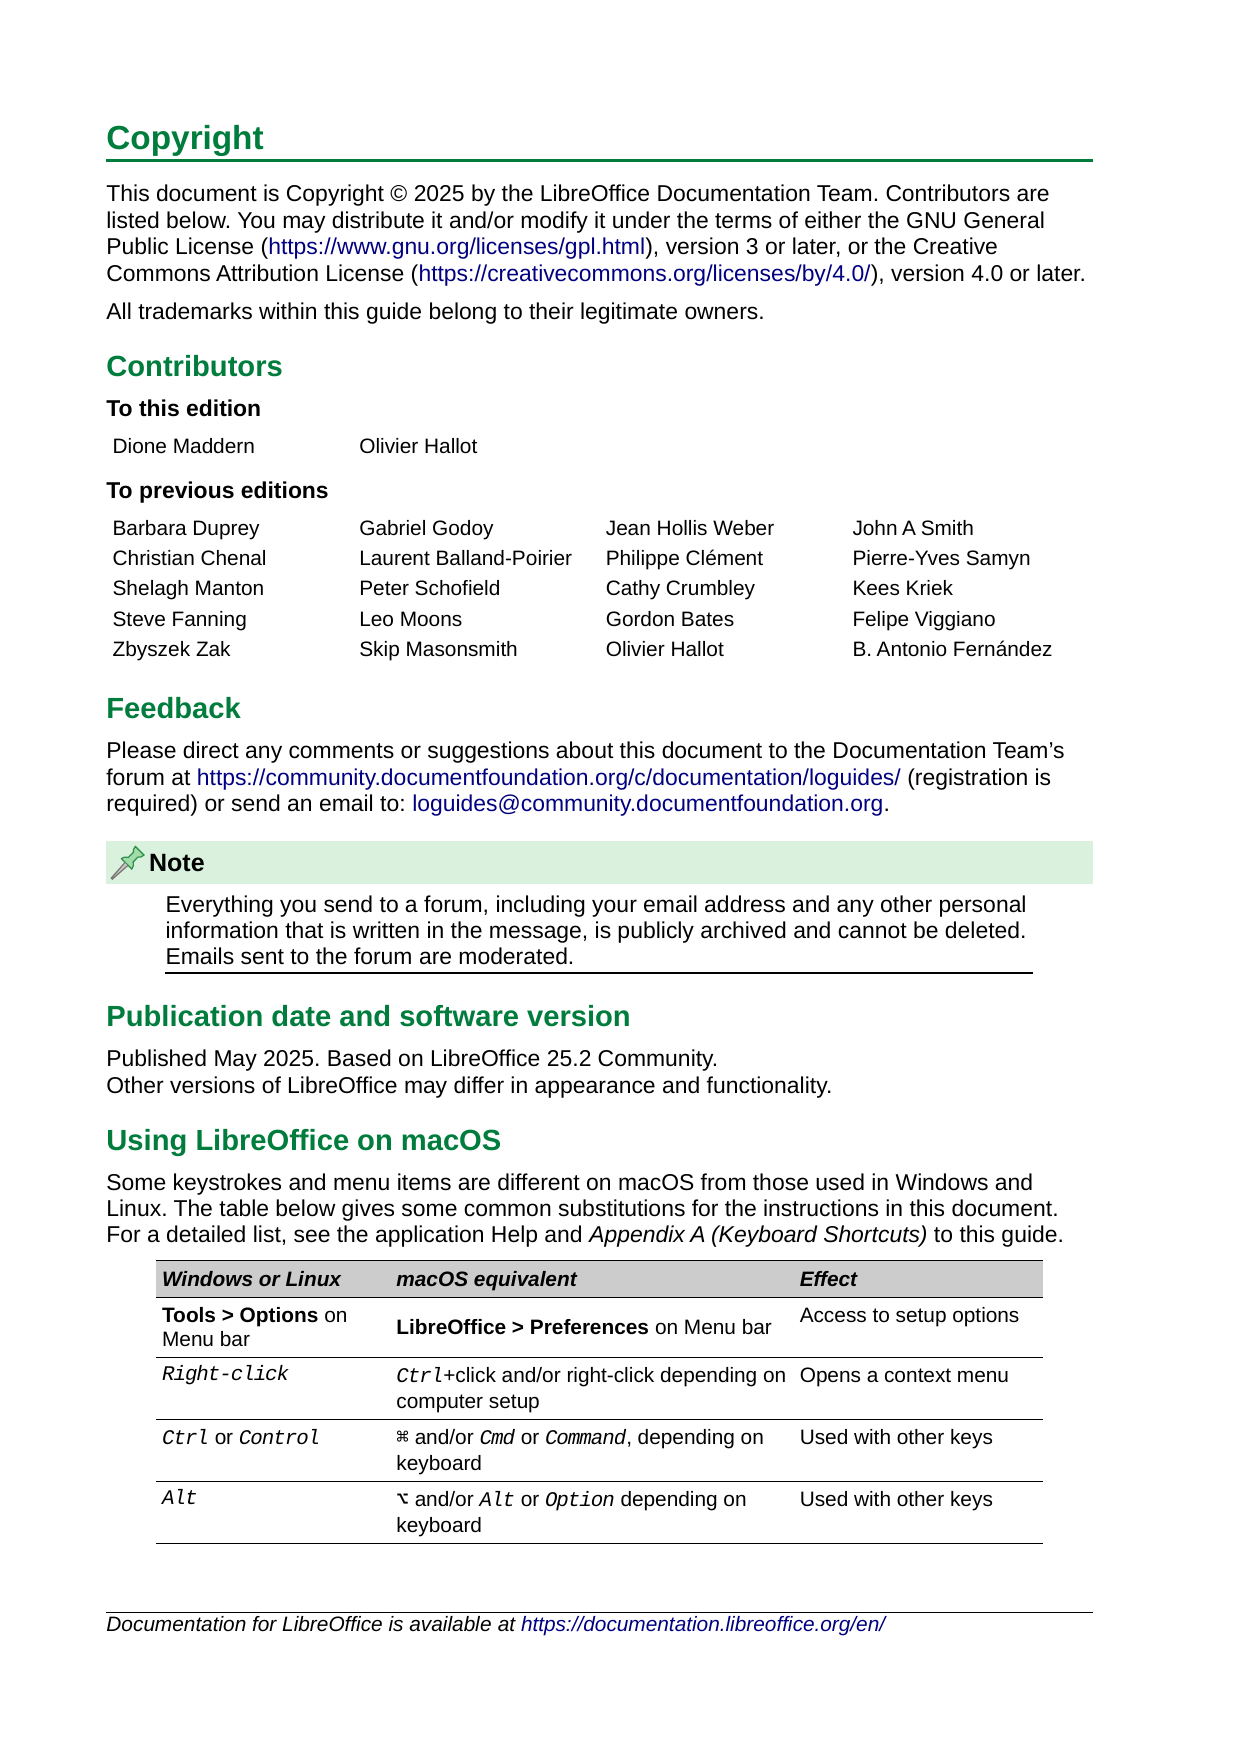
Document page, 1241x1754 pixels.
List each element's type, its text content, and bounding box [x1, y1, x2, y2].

table_cell ⌘ and/or Cmd or Command, depending on keyboard [390, 1420, 793, 1481]
text All trademarks within this guide belong to their legitimate owners. [106, 298, 1093, 325]
text To this edition [106, 395, 1093, 422]
table_header John A Smith [846, 516, 1093, 546]
table_cell Alt [156, 1482, 390, 1543]
table_cell Ctrl or Control [156, 1420, 390, 1481]
table_header Dione Maddern [106, 434, 353, 464]
subtitle Note [106, 841, 1093, 884]
text To previous editions [106, 477, 1093, 503]
text Everything you send to a forum, including your email address and any other personal information that is written in the message, is publicly archived and cannot be deleted. Emails sent to the forum are moderated. [165, 891, 1033, 972]
table_cell Used with other keys [793, 1420, 1043, 1481]
subtitle Feedback [106, 692, 1093, 725]
table_header Effect [793, 1261, 1043, 1297]
table_header Olivier Hallot [353, 434, 599, 464]
table_cell Used with other keys [793, 1482, 1043, 1543]
subtitle Using LibreOffice on macOS [106, 1123, 1093, 1156]
table_cell Steve Fanning [106, 606, 353, 637]
table_cell Peter Schofield [353, 576, 599, 606]
table_cell Tools > Options on Menu bar [156, 1298, 390, 1357]
table_cell Right-click [156, 1358, 390, 1419]
table_cell Christian Chenal [106, 546, 353, 576]
table_cell ⌥ and/or Alt or Option depending on keyboard [390, 1482, 793, 1543]
table_cell Laurent Balland-Poirier [353, 546, 599, 576]
table_cell Leo Moons [353, 606, 599, 637]
table_header [599, 434, 846, 464]
table_header Barbara Duprey [106, 516, 353, 546]
subtitle Copyright [106, 118, 1093, 159]
table_cell Shelagh Manton [106, 576, 353, 606]
table_cell Gordon Bates [599, 606, 846, 637]
table_header [846, 434, 1093, 464]
table_cell Kees Kriek [846, 576, 1093, 606]
table_cell Skip Masonsmith [353, 637, 599, 667]
table_header Gabriel Godoy [353, 516, 599, 546]
table_cell Ctrl+click and/or right-click depending on computer setup [390, 1358, 793, 1419]
table_cell Zbyszek Zak [106, 637, 353, 667]
table_cell Olivier Hallot [599, 637, 846, 667]
text This document is Copyright © 2025 by the LibreOffice Documentation Team. Contributors are listed below. You may distribute it and/or modify it under the terms of either the GNU General Public License (https://www.gnu.org/licenses/gpl.html), version 3 or later, or the Creative Commons Attribution License (https://creativecommons.org/licenses/by/4.0/), version 4.0 or later. [106, 180, 1093, 286]
table_header macOS equivalent [390, 1261, 793, 1297]
table_cell Cathy Crumbley [599, 576, 846, 606]
table_cell LibreOffice > Preferences on Menu bar [390, 1298, 793, 1357]
table_cell B. Antonio Fernández [846, 637, 1093, 667]
text Please direct any comments or suggestions about this document to the Documentation Team’s forum at https://community.documentfoundation.org/c/documentation/loguides/ (registration is required) or send an email to: loguides@community.documentfoundation.org. [106, 737, 1093, 817]
table_cell Philippe Clément [599, 546, 846, 576]
table_header Windows or Linux [156, 1261, 390, 1297]
subtitle Contributors [106, 349, 1093, 383]
table_cell Pierre-Yves Samyn [846, 546, 1093, 576]
table_header Jean Hollis Weber [599, 516, 846, 546]
table_cell Felipe Viggiano [846, 606, 1093, 637]
table_cell Access to setup options [793, 1298, 1043, 1357]
text Published May 2025. Based on LibreOffice 25.2 Community. Other versions of LibreOffice may differ in appearance and functionality. [106, 1045, 1093, 1098]
subtitle Publication date and software version [106, 999, 1093, 1033]
text Some keystrokes and menu items are different on macOS from those used in Windows and Linux. The table below gives some common substitutions for the instructions in this document. For a detailed list, see the application Help and Appendix A (Keyboard Shortcuts) to this guide. [106, 1169, 1093, 1248]
table_cell Opens a context menu [793, 1358, 1043, 1419]
